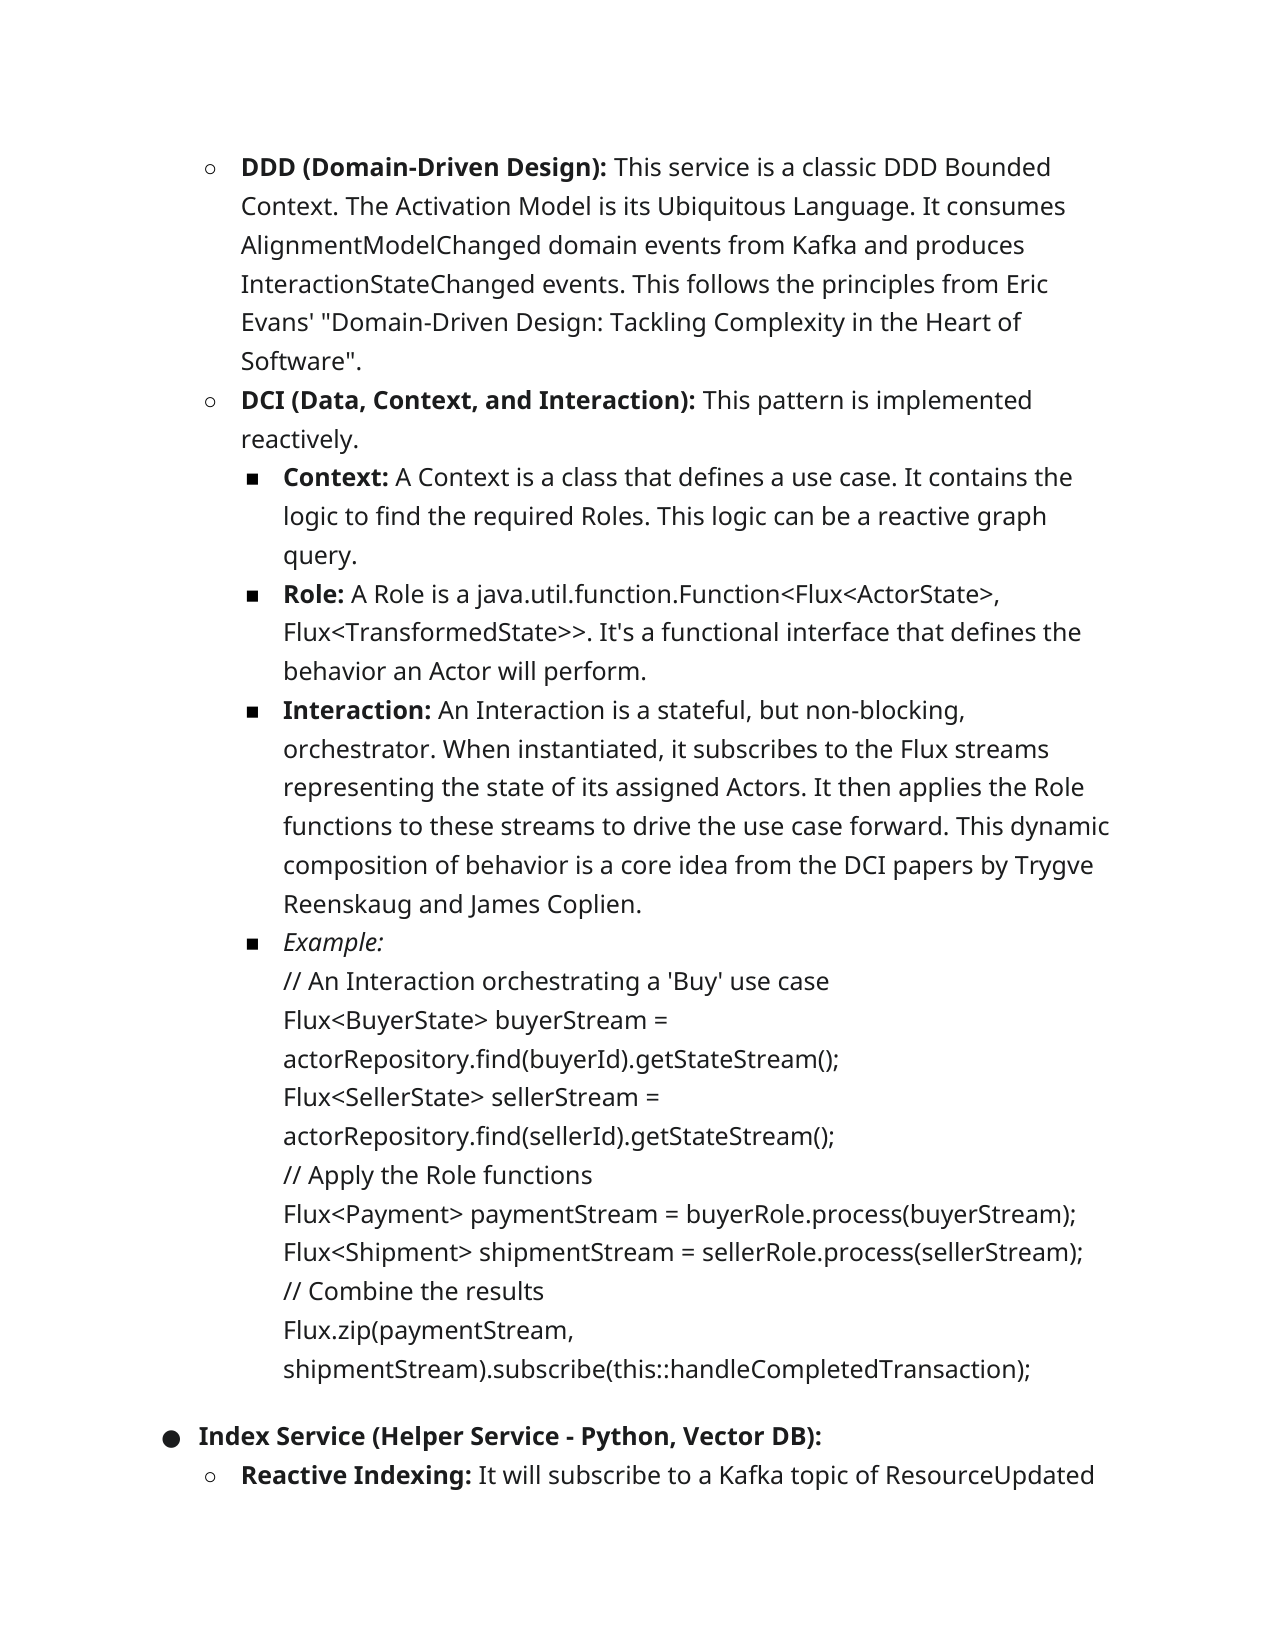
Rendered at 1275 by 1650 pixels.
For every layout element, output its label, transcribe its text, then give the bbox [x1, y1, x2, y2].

list Role: A Role is a java.util.function.Function<Flux<ActorState>, Flux<TransformedState>>. It's a functional interface that defines the behavior an Actor will perform. [245, 576, 1125, 688]
list DCI (Data, Context, and Interaction): This pattern is implemented reactively. [203, 382, 1125, 455]
list Example: // An Interaction orchestrating a 'Buy' use case Flux<BuyerState> buyerStream = actorRepository.find(buyerId).getStateStream(); Flux<SellerState> sellerStream = actorRepository.find(sellerId).getStateStream(); // Apply the Role functions Flux<Payment> paymentStream = buyerRole.process(buyerStream); Flux<Shipment> shipmentStream = sellerRole.process(sellerStream); // Combine the results Flux.zip(paymentStream, shipmentStream).subscribe(this::handleCompletedTransaction); [245, 925, 1125, 1415]
list DDD (Domain-Driven Design): This service is a classic DDD Bounded Context. The Activation Model is its Ubiquitous Language. It consumes AlignmentModelChanged domain events from Kafka and produces InteractionStateChanged events. This follows the principles from Eric Evans' "Domain-Driven Design: Tackling Complexity in the Heart of Software". [203, 150, 1125, 378]
list Interaction: An Interaction is a stateful, but non-blocking, orchestrator. When instantiated, it subscribes to the Flux streams representing the state of its assigned Actors. It then applies the Role functions to these streams to drive the use case forward. This dynamic composition of behavior is a core idea from the DCI papers by Trygve Reenskaug and James Coplien. [245, 692, 1125, 920]
list Index Service (Helper Service - Python, Vector DB): [161, 1419, 1125, 1453]
list Reactive Indexing: It will subscribe to a Kafka topic of ResourceUpdated [203, 1458, 1125, 1492]
list Context: A Context is a class that defines a use case. It contains the logic to find the required Roles. This logic can be a reactive graph query. [245, 460, 1125, 572]
